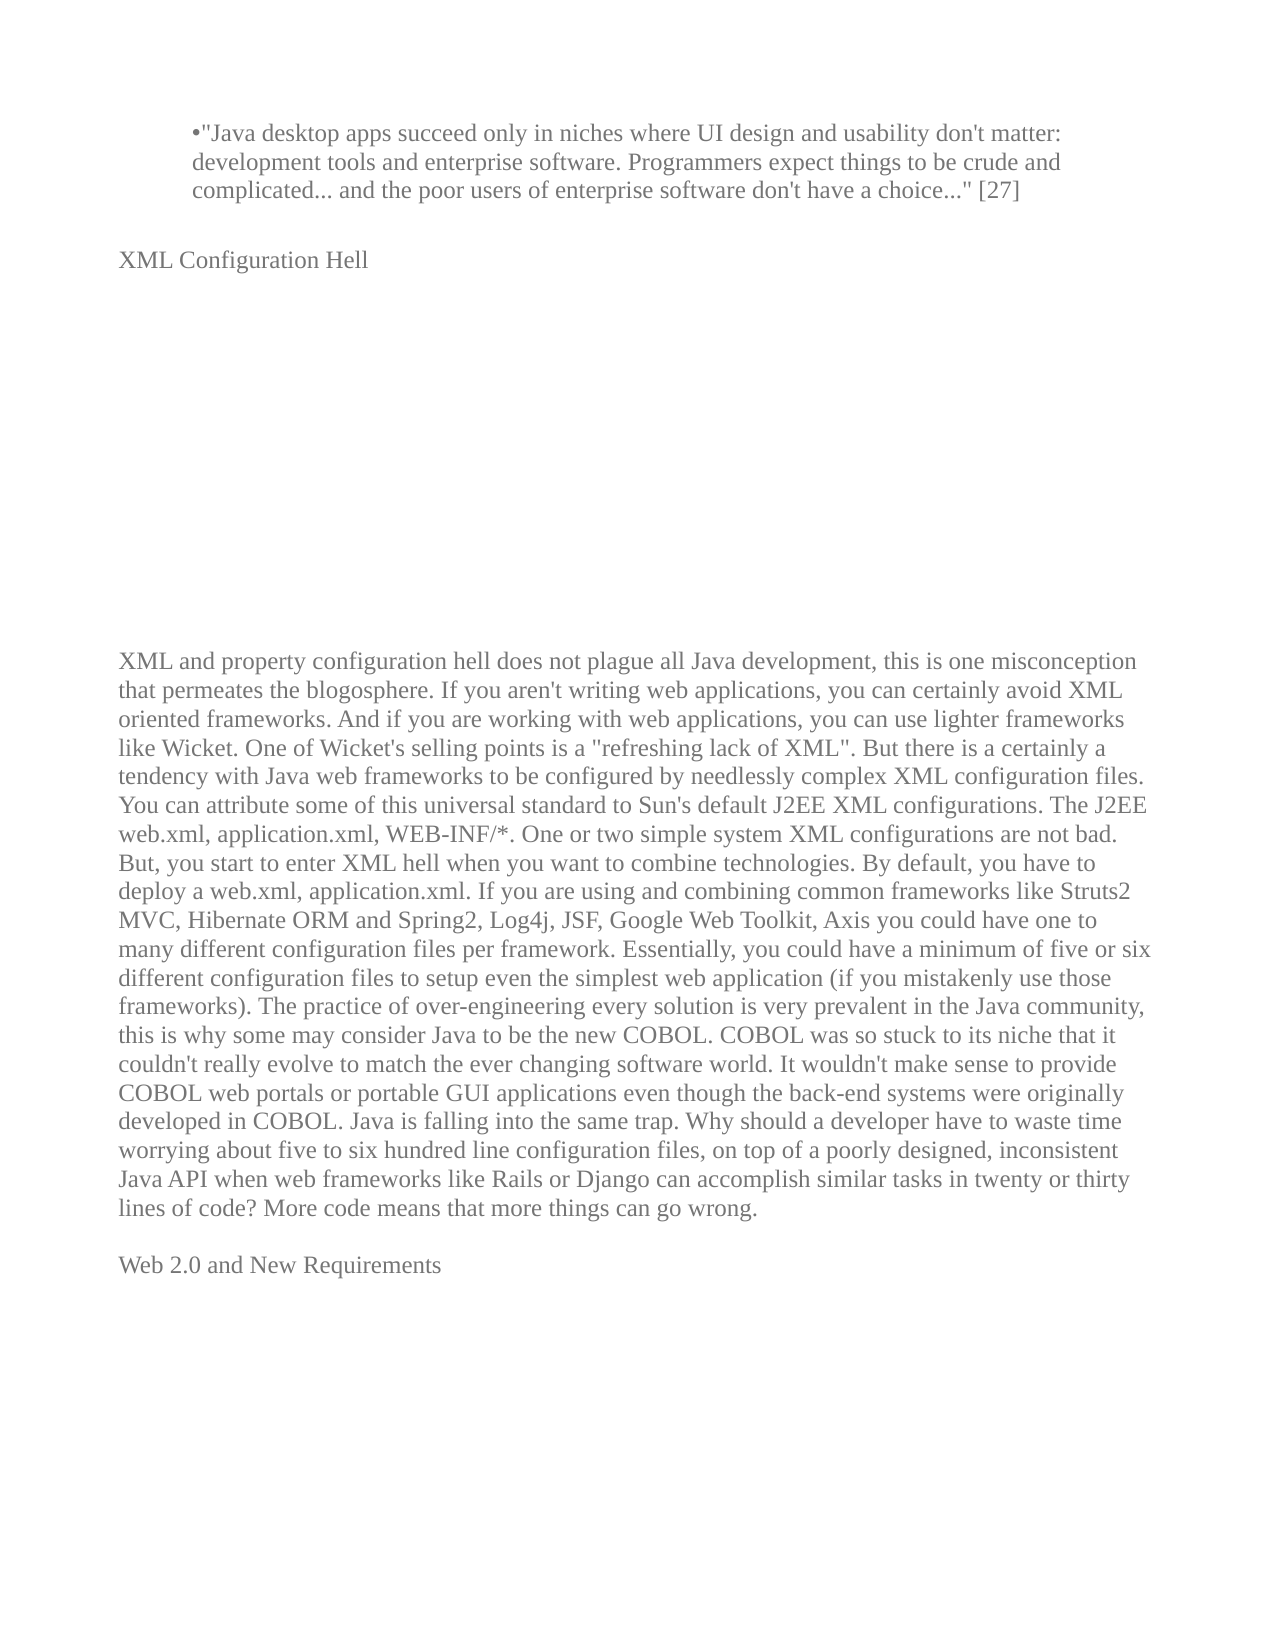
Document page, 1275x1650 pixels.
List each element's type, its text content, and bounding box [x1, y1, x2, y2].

list "Java desktop apps succeed only in niches where UI design and usability don't matter: development tools and enterprise software. Programmers expect things to be crude and complicated... and the poor users of enterprise software don't have a choice..." [27] [118, 118, 1157, 204]
text XML Configuration Hell XML and property configuration hell does not plague all Java development, this is one misconception that permeates the blogosphere. If you aren't writing web applications, you can certainly avoid XML oriented frameworks. And if you are working with web applications, you can use lighter frameworks like Wicket. One of Wicket's selling points is a "refreshing lack of XML". But there is a certainly a tendency with Java web frameworks to be configured by needlessly complex XML configuration files. You can attribute some of this universal standard to Sun's default J2EE XML configurations. The J2EE web.xml, application.xml, WEB-INF/*. One or two simple system XML configurations are not bad. But, you start to enter XML hell when you want to combine technologies. By default, you have to deploy a web.xml, application.xml. If you are using and combining common frameworks like Struts2 MVC, Hibernate ORM and Spring2, Log4j, JSF, Google Web Toolkit, Axis you could have one to many different configuration files per framework. Essentially, you could have a minimum of five or six different configuration files to setup even the simplest web application (if you mistakenly use those frameworks). The practice of over-engineering every solution is very prevalent in the Java community, this is why some may consider Java to be the new COBOL. COBOL was so stuck to its niche that it couldn't really evolve to match the ever changing software world. It wouldn't make sense to provide COBOL web portals or portable GUI applications even though the back-end systems were originally developed in COBOL. Java is falling into the same trap. Why should a developer have to waste time worrying about five to six hundred line configuration files, on top of a poorly designed, inconsistent Java API when web frameworks like Rails or Django can accomplish similar tasks in twenty or thirty lines of code? More code means that more things can go wrong. Web 2.0 and New Requirements [118, 217, 1157, 1308]
